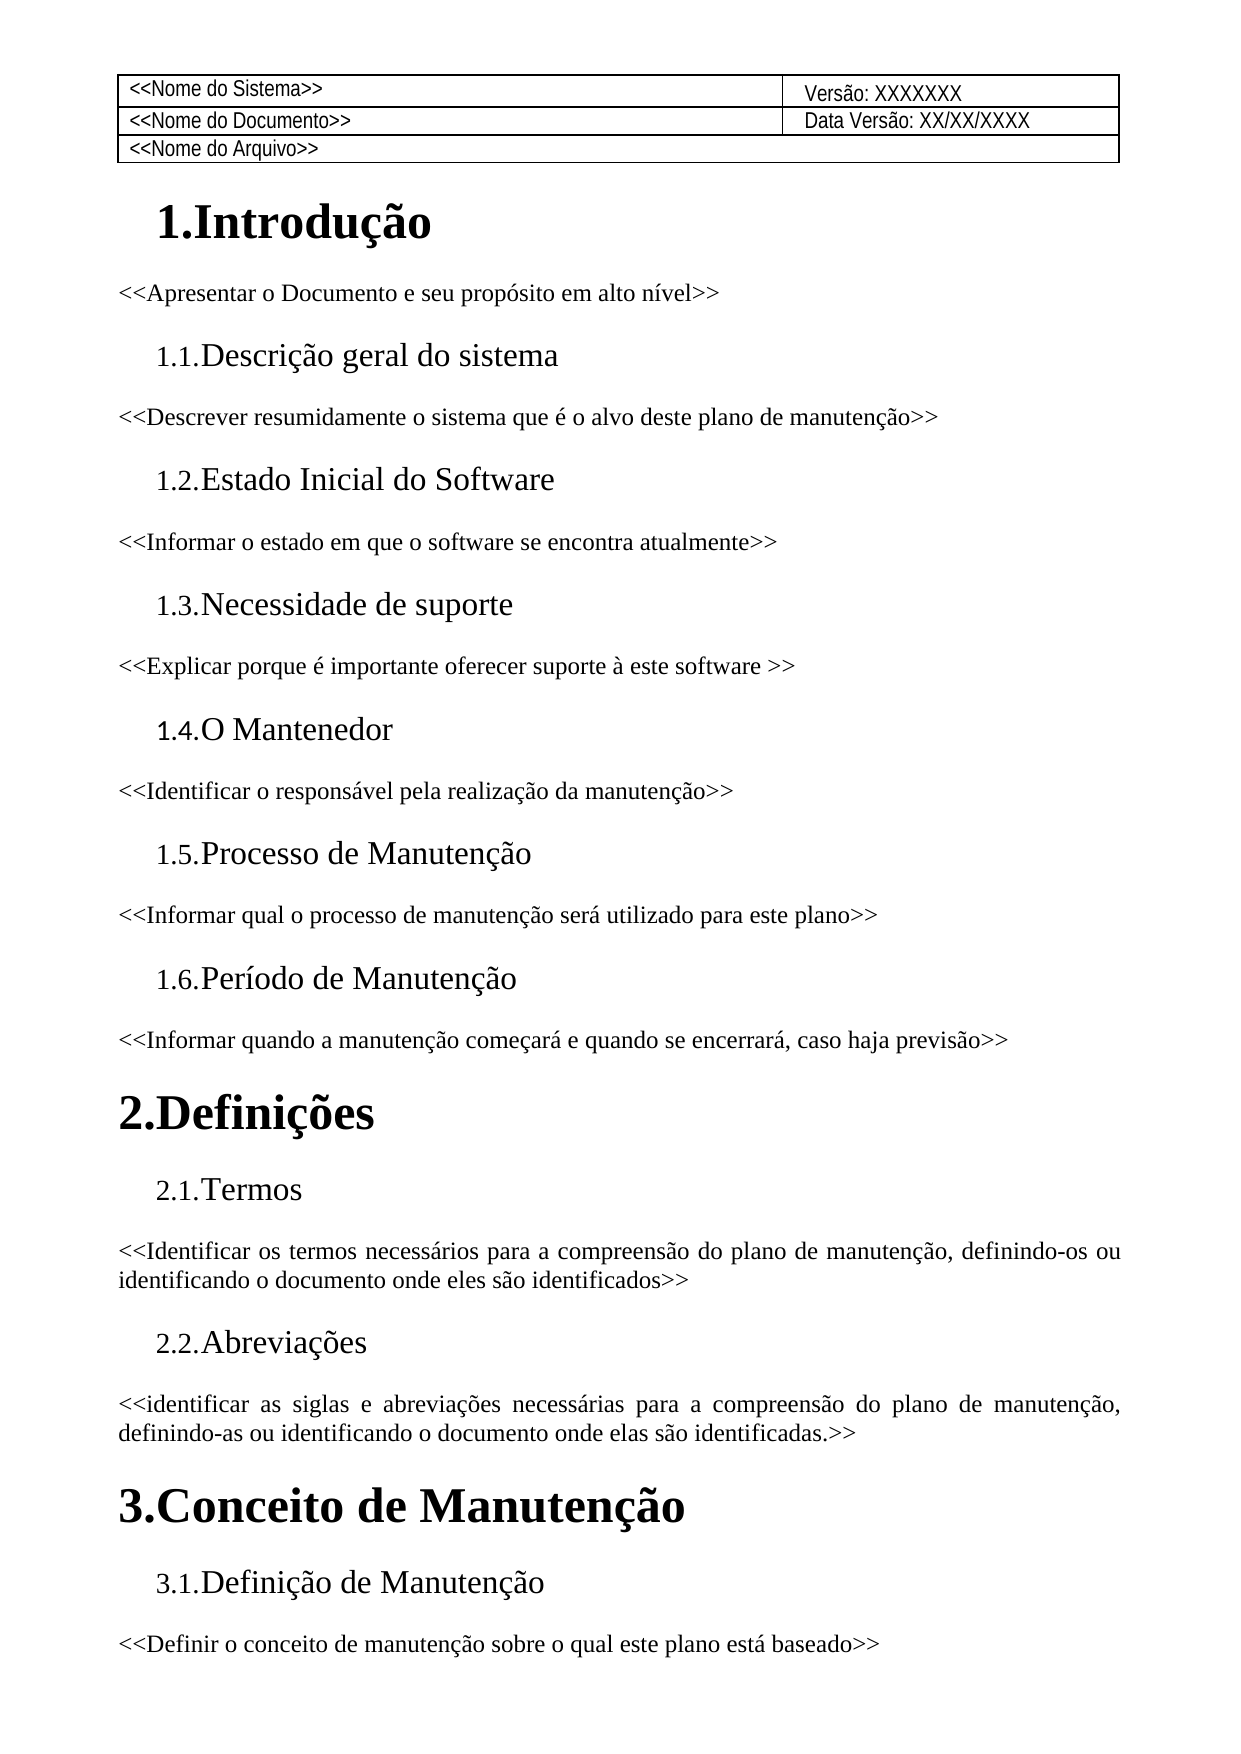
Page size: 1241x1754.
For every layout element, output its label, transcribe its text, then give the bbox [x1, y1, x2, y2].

list Necessidade de suporte [156, 584, 1122, 623]
text <<Explicar porque é importante oferecer suporte à este software >> [118, 651, 1122, 680]
text <<Identificar o responsável pela realização da manutenção>> [118, 776, 1122, 805]
list Estado Inicial do Software [156, 460, 1122, 498]
list <<Definir o conceito de manutenção sobre o qual este plano está baseado>> [118, 1629, 1122, 1658]
list Termos [156, 1169, 1122, 1207]
list Conceito de Manutenção [118, 1476, 1122, 1533]
text <<Apresentar o Documento e seu propósito em alto nível>> [118, 278, 1122, 306]
list <<identificar as siglas e abreviações necessárias para a compreensão do plano de manutenção, definindo-as ou identificando o documento onde elas são identificadas.>> [118, 1389, 1122, 1447]
list <<Identificar os termos necessários para a compreensão do plano de manutenção, definindo-os ou identificando o documento onde eles são identificados>> [118, 1236, 1122, 1293]
text <<Informar quando a manutenção começará e quando se encerrará, caso haja previsão>> [118, 1025, 1122, 1054]
text <<Informar o estado em que o software se encontra atualmente>> [118, 527, 1122, 556]
list Definição de Manutenção [156, 1562, 1122, 1600]
list Descrição geral do sistema [156, 335, 1122, 373]
list O Mantenedor [156, 709, 1122, 747]
list Introdução [156, 191, 1122, 249]
list Período de Manutenção [156, 958, 1122, 996]
text <<Informar qual o processo de manutenção será utilizado para este plano>> [118, 901, 1122, 929]
text <<Descrever resumidamente o sistema que é o alvo deste plano de manutenção>> [118, 402, 1122, 431]
list Abreviações [156, 1322, 1122, 1361]
list Definições [118, 1083, 1122, 1140]
list Processo de Manutenção [156, 833, 1122, 872]
